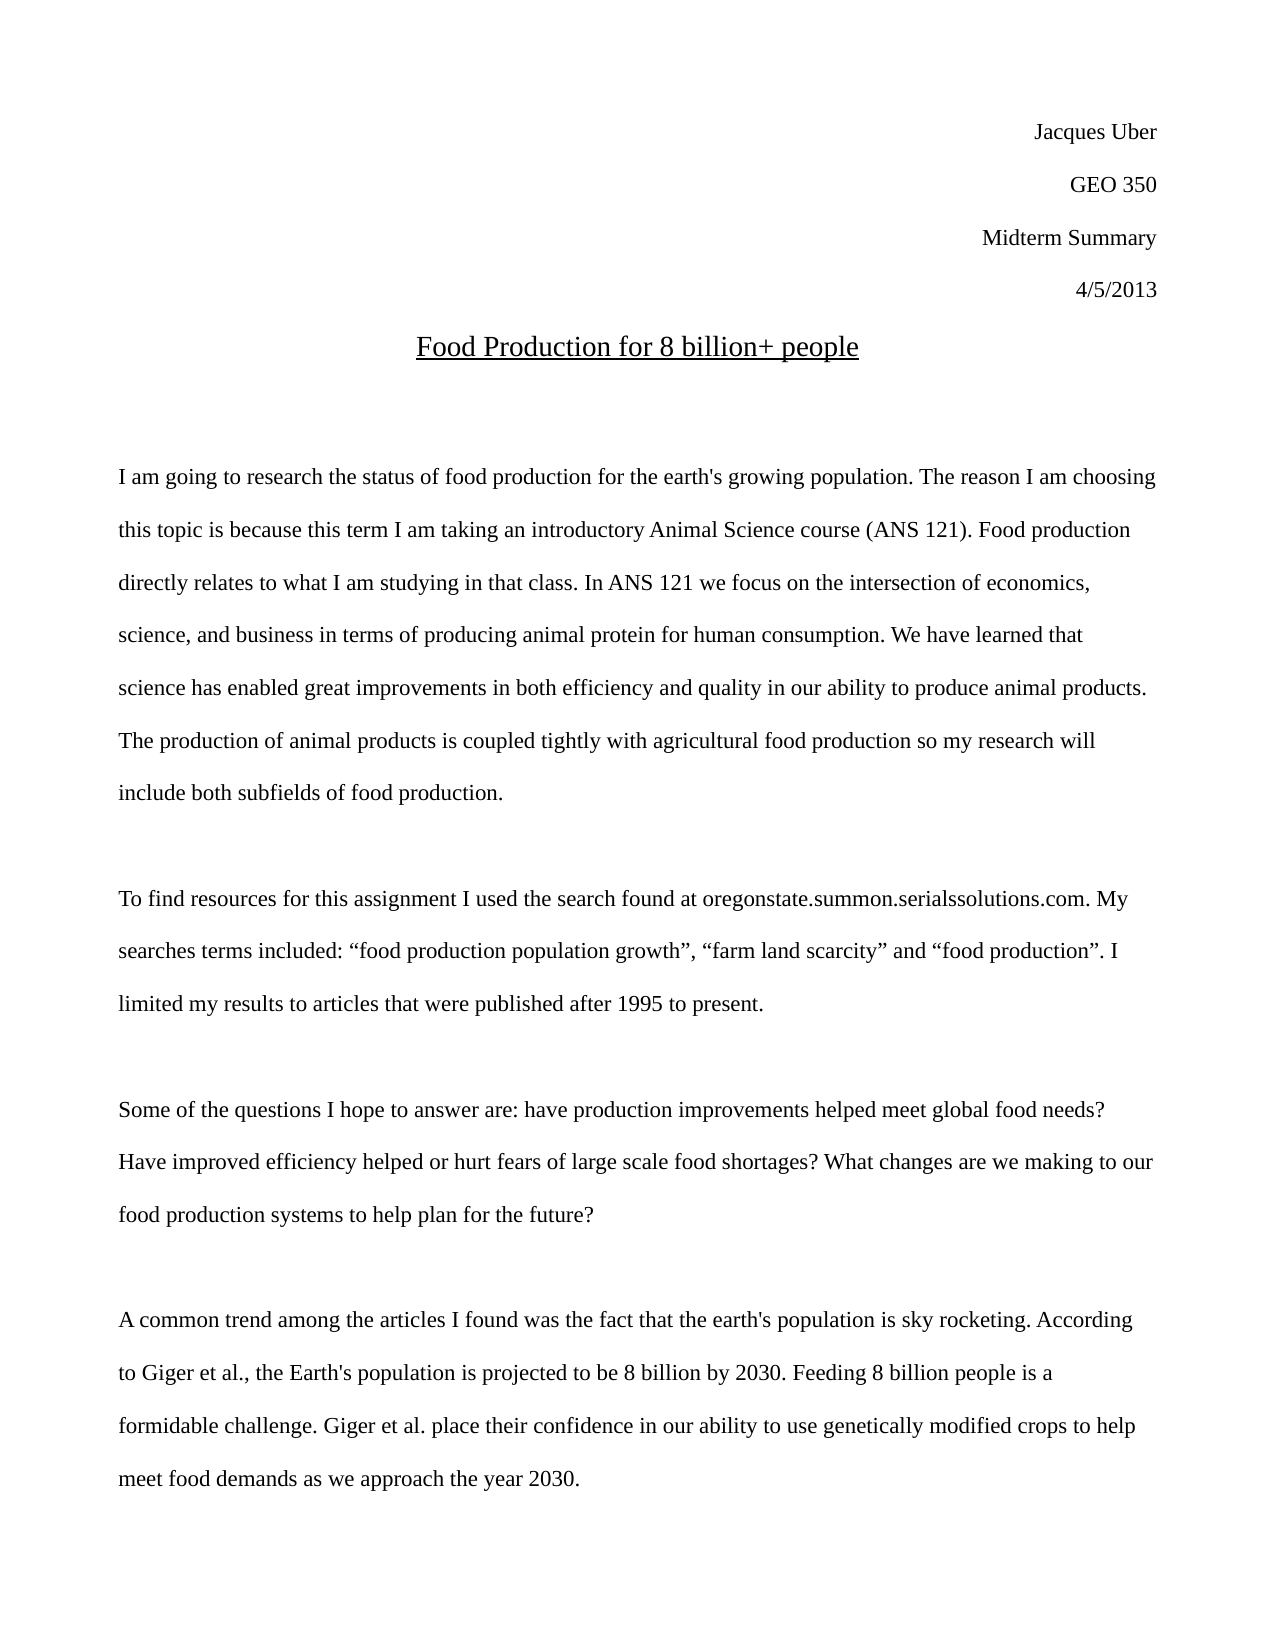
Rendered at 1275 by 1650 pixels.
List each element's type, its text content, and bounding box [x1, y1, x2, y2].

text 4/5/2013 [118, 276, 1157, 303]
text Midterm Summary [118, 223, 1157, 250]
text Some of the questions I hope to answer are: have production improvements helped meet global food needs? Have improved efficiency helped or hurt fears of large scale food shortages? What changes are we making to our food production systems to help plan for the future? [118, 1096, 1157, 1227]
text A common trend among the articles I found was the fact that the earth's population is sky rocketing. According to Giger et al., the Earth's population is projected to be 8 billion by 2030. Feeding 8 billion people is a formidable challenge. Giger et al. place their confidence in our ability to use genetically modified crops to help meet food demands as we approach the year 2030. [118, 1306, 1157, 1491]
text GEO 350 [118, 171, 1157, 197]
text To find resources for this assignment I used the search found at oregonstate.summon.serialssolutions.com. My searches terms included: “food production population growth”, “farm land scarcity” and “food production”. I limited my results to articles that were published after 1995 to present. [118, 885, 1157, 1017]
text I am going to research the status of food production for the earth's growing population. The reason I am choosing this topic is because this term I am taking an introductory Animal Science course (ANS 121). Food production directly relates to what I am studying in that class. In ANS 121 we focus on the intersection of economics, science, and business in terms of producing animal protein for human consumption. We have learned that science has enabled great improvements in both efficiency and quality in our ability to produce animal products. The production of animal products is coupled tightly with agricultural food production so my research will include both subfields of food production. [118, 463, 1157, 806]
text Jacques Uber [118, 118, 1157, 144]
text Food Production for 8 billion+ people [118, 329, 1157, 362]
